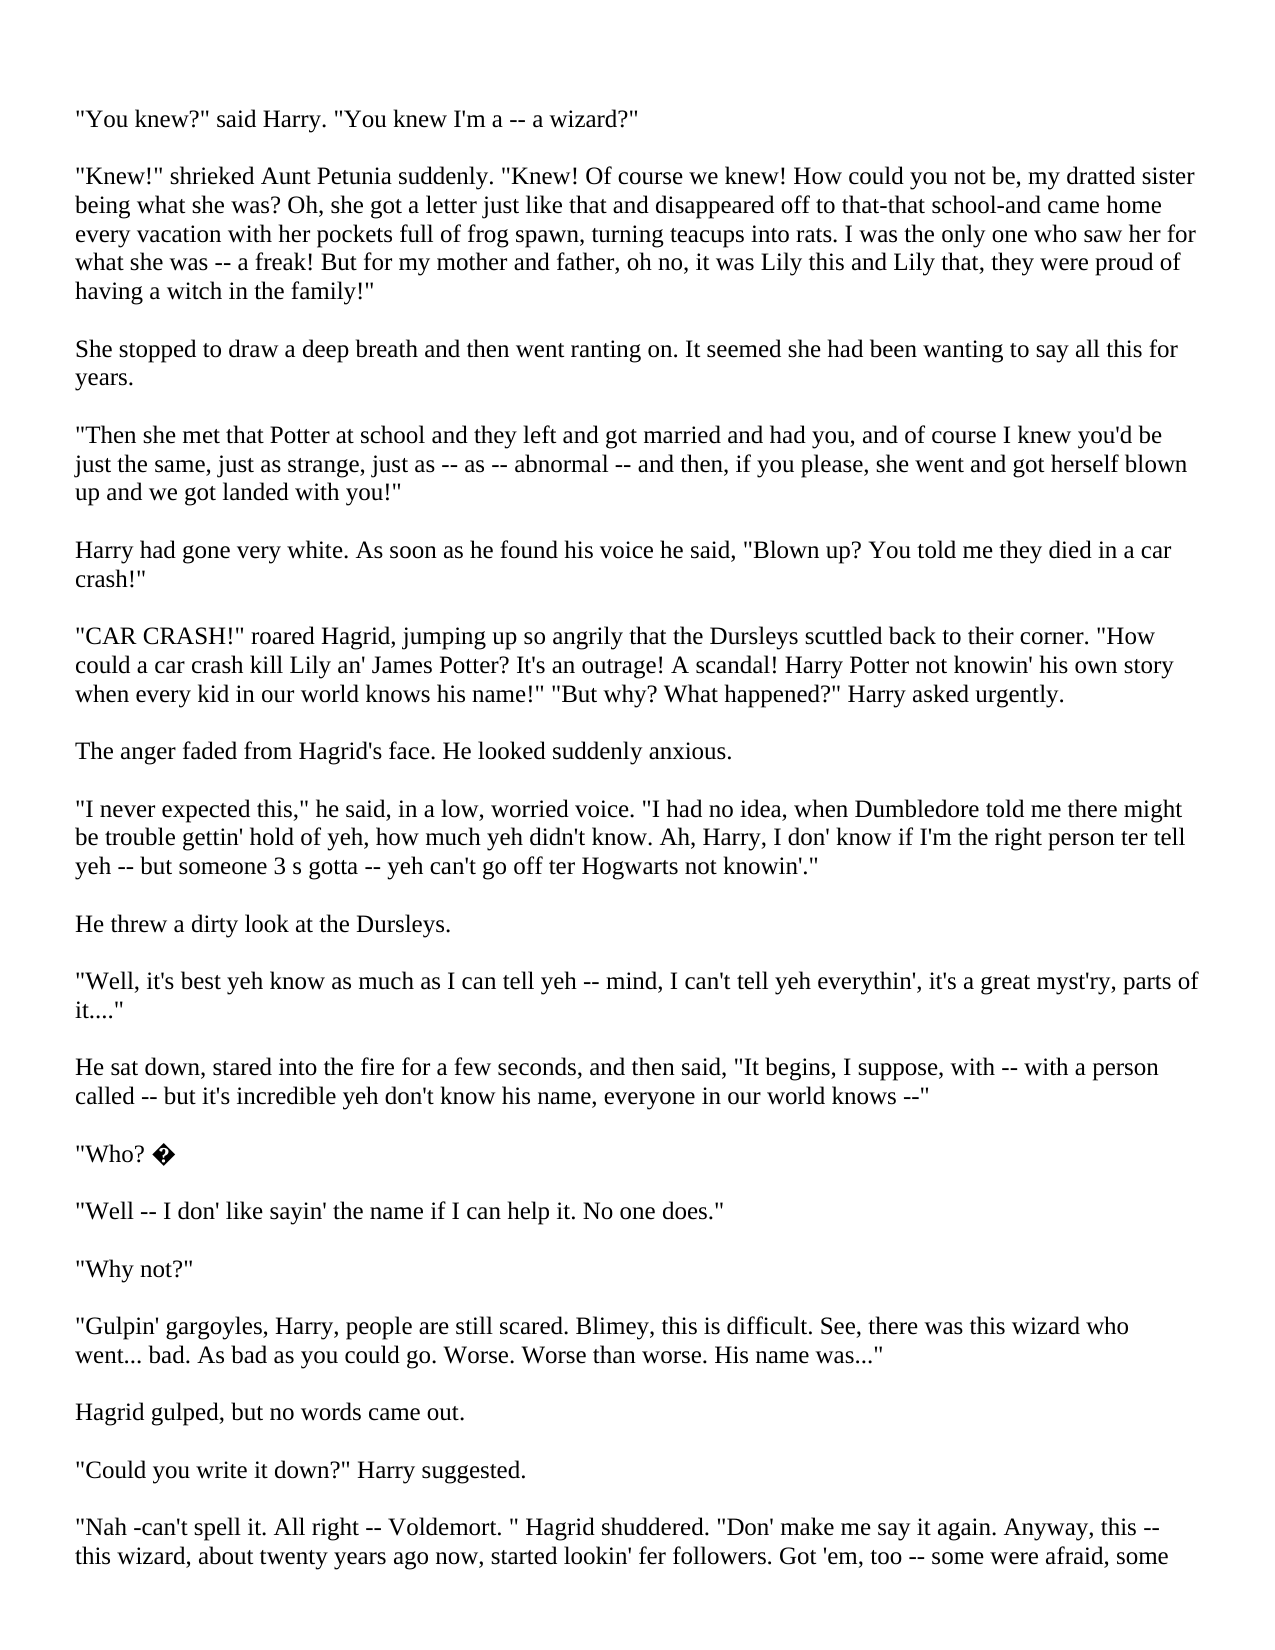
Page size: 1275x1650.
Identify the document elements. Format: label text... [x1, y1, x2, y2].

text "You knew?" said Harry. "You knew I'm a -- a wizard?" [75, 104, 1200, 132]
text He threw a dirty look at the Dursleys. [75, 909, 1200, 937]
text "Nah -can't spell it. All right -- Voldemort. " Hagrid shuddered. "Don' make me say it again. Anyway, this -- this wizard, about twenty years ago now, started lookin' fer followers. Got 'em, too -- some were afraid, some [75, 1512, 1200, 1570]
text "Well, it's best yeh know as much as I can tell yeh -- mind, I can't tell yeh everythin', it's a great myst'ry, parts of it...." [75, 966, 1200, 1024]
text "Could you write it down?" Harry suggested. [75, 1455, 1200, 1484]
text Hagrid gulped, but no words came out. [75, 1397, 1200, 1426]
text "Knew!" shrieked Aunt Petunia suddenly. "Knew! Of course we knew! How could you not be, my dratted sister being what she was? Oh, she got a letter just like that and disappeared off to that-that school-and came home every vacation with her pockets full of frog spawn, turning teacups into rats. I was the only one who saw her for what she was -- a freak! But for my mother and father, oh no, it was Lily this and Lily that, they were proud of having a witch in the family!" [75, 161, 1200, 305]
text "Well -- I don' like sayin' the name if I can help it. No one does." [75, 1196, 1200, 1225]
text "Why not?" [75, 1254, 1200, 1282]
text "CAR CRASH!" roared Hagrid, jumping up so angrily that the Dursleys scuttled back to their corner. "How could a car crash kill Lily an' James Potter? It's an outrage! A scandal! Harry Potter not knowin' his own story when every kid in our world knows his name!" "But why? What happened?" Harry asked urgently. [75, 621, 1200, 707]
text "Who? � [75, 1139, 1200, 1167]
text He sat down, stared into the fire for a few seconds, and then said, "It begins, I suppose, with -- with a person called -- but it's incredible yeh don't know his name, everyone in our world knows --" [75, 1052, 1200, 1110]
text "Then she met that Potter at school and they left and got married and had you, and of course I knew you'd be just the same, just as strange, just as -- as -- abnormal -- and then, if you please, she went and got herself blown up and we got landed with you!" [75, 420, 1200, 506]
text "Gulpin' gargoyles, Harry, people are still scared. Blimey, this is difficult. See, there was this wizard who went... bad. As bad as you could go. Worse. Worse than worse. His name was..." [75, 1311, 1200, 1369]
text "I never expected this," he said, in a low, worried voice. "I had no idea, when Dumbledore told me there might be trouble gettin' hold of yeh, how much yeh didn't know. Ah, Harry, I don' know if I'm the right person ter tell yeh -- but someone 3 s gotta -- yeh can't go off ter Hogwarts not knowin'." [75, 794, 1200, 880]
text The anger faded from Hagrid's face. He looked suddenly anxious. [75, 736, 1200, 765]
text Harry had gone very white. As soon as he found his voice he said, "Blown up? You told me they died in a car crash!" [75, 535, 1200, 592]
text She stopped to draw a deep breath and then went ranting on. It seemed she had been wanting to say all this for years. [75, 334, 1200, 391]
